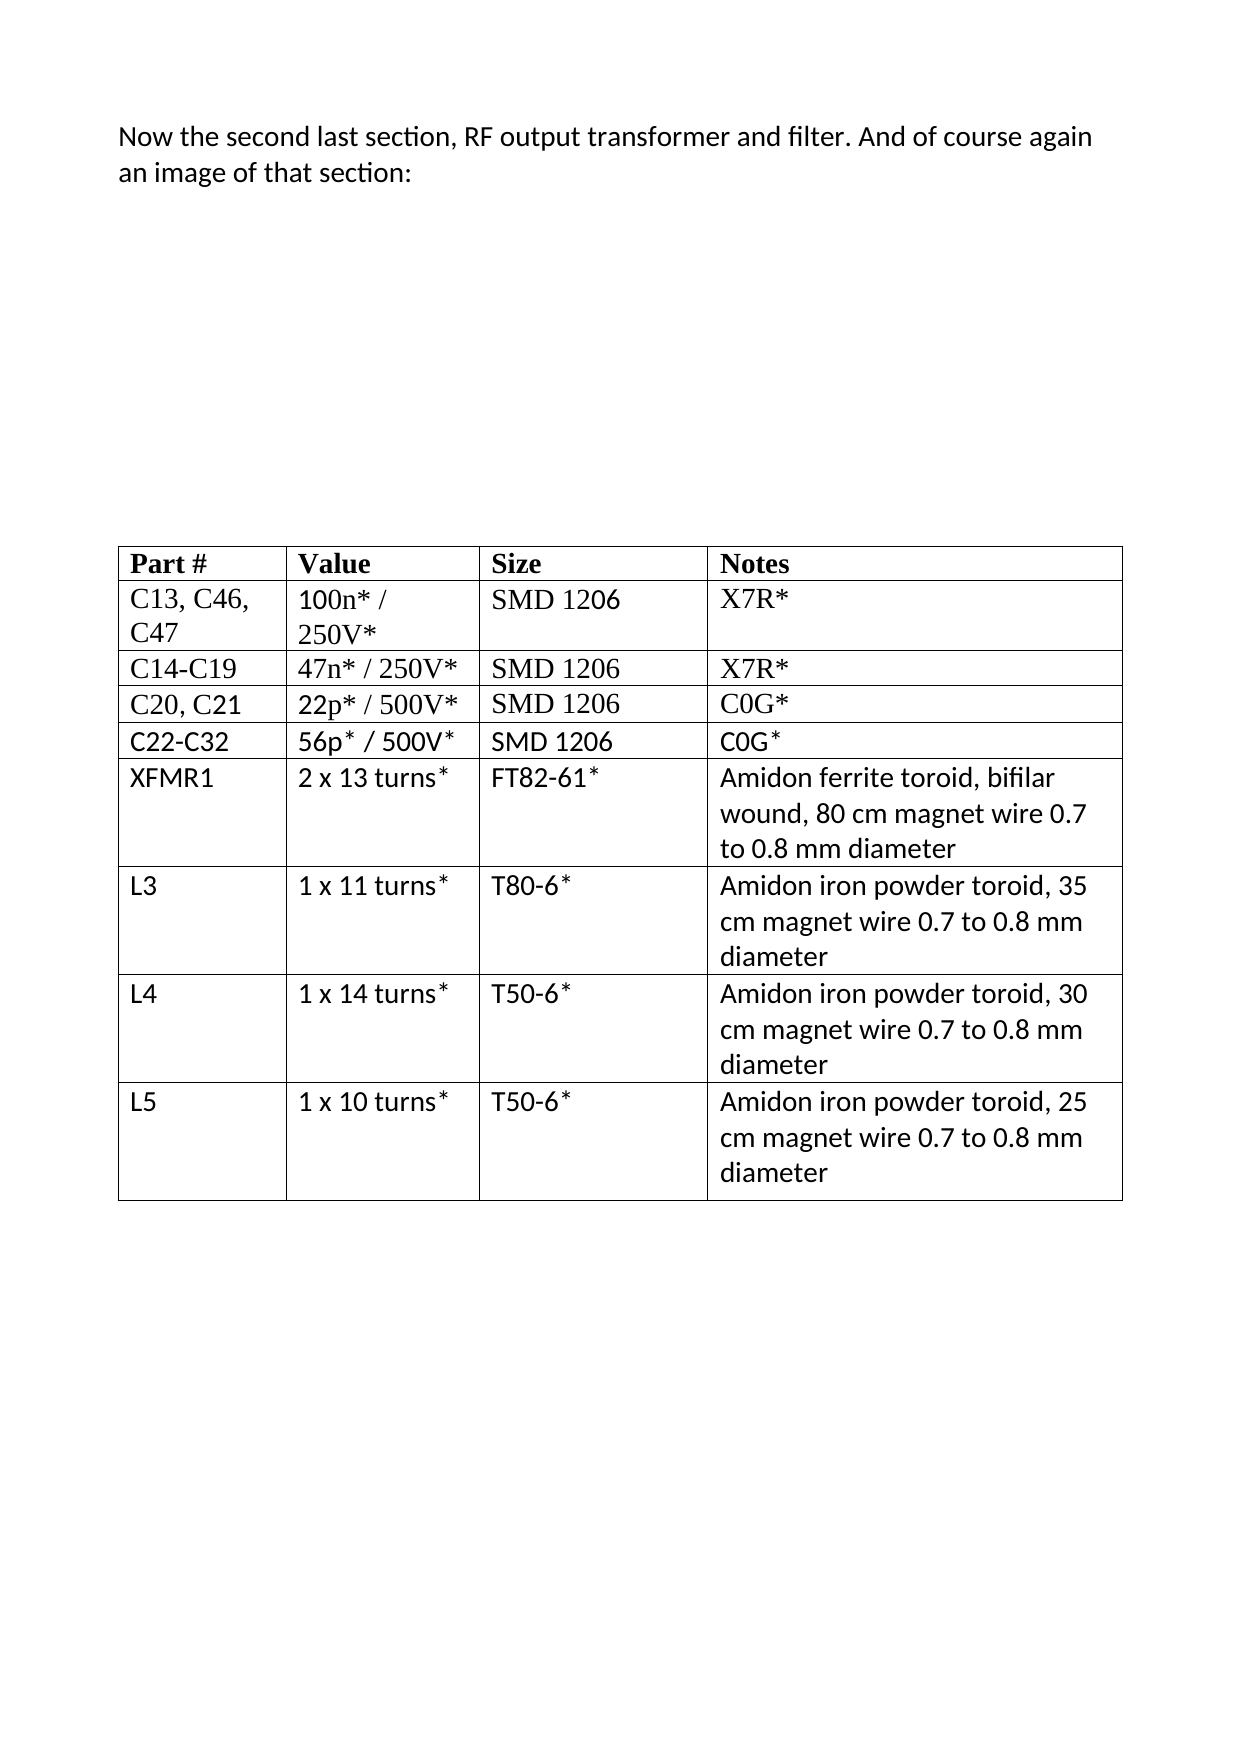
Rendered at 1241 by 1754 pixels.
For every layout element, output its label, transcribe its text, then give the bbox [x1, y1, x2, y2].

table_cell Amidon iron powder toroid, 35 cm magnet wire 0.7 to 0.8 mm diameter [708, 867, 1122, 974]
table_cell 100n* / 250V* [287, 581, 479, 650]
table_cell 22p* / 500V* [287, 686, 479, 722]
table_cell Amidon iron powder toroid, 30 cm magnet wire 0.7 to 0.8 mm diameter [708, 975, 1122, 1082]
table_header Notes [708, 547, 1122, 580]
table_cell C0G* [708, 723, 1122, 758]
table_cell FT82-61* [480, 759, 707, 866]
text Now the second last section, RF output transformer and filter. And of course again an image of that section: [118, 118, 1122, 189]
table_cell L4 [119, 975, 286, 1082]
table_cell T50-6* [480, 975, 707, 1082]
table_cell 47n* / 250V* [287, 651, 479, 685]
table_cell X7R* [708, 581, 1122, 650]
table_cell C0G* [708, 686, 1122, 722]
table_cell Amidon iron powder toroid, 25 cm magnet wire 0.7 to 0.8 mm diameter [708, 1083, 1122, 1200]
table_cell C13, C46, C47 [119, 581, 286, 650]
table_cell SMD 1206 [480, 651, 707, 685]
table_cell L3 [119, 867, 286, 974]
table_cell SMD 1206 [480, 581, 707, 650]
table_cell X7R* [708, 651, 1122, 685]
picture [396, 260, 844, 438]
table_cell SMD 1206 [480, 723, 707, 758]
table_cell L5 [119, 1083, 286, 1200]
table_header Size [480, 547, 707, 580]
table_cell C22-C32 [119, 723, 286, 758]
table_cell Amidon ferrite toroid, bifilar wound, 80 cm magnet wire 0.7 to 0.8 mm diameter [708, 759, 1122, 866]
table_cell 1 x 11 turns* [287, 867, 479, 974]
table_cell 56p* / 500V* [287, 723, 479, 758]
table_cell XFMR1 [119, 759, 286, 866]
table_cell 1 x 10 turns* [287, 1083, 479, 1200]
table_header Value [287, 547, 479, 580]
table_cell 2 x 13 turns* [287, 759, 479, 866]
table_cell T50-6* [480, 1083, 707, 1200]
table_header Part # [119, 547, 286, 580]
table_cell C20, C21 [119, 686, 286, 722]
table_cell C14-C19 [119, 651, 286, 685]
table_cell T80-6* [480, 867, 707, 974]
table_cell 1 x 14 turns* [287, 975, 479, 1082]
table_cell SMD 1206 [480, 686, 707, 722]
